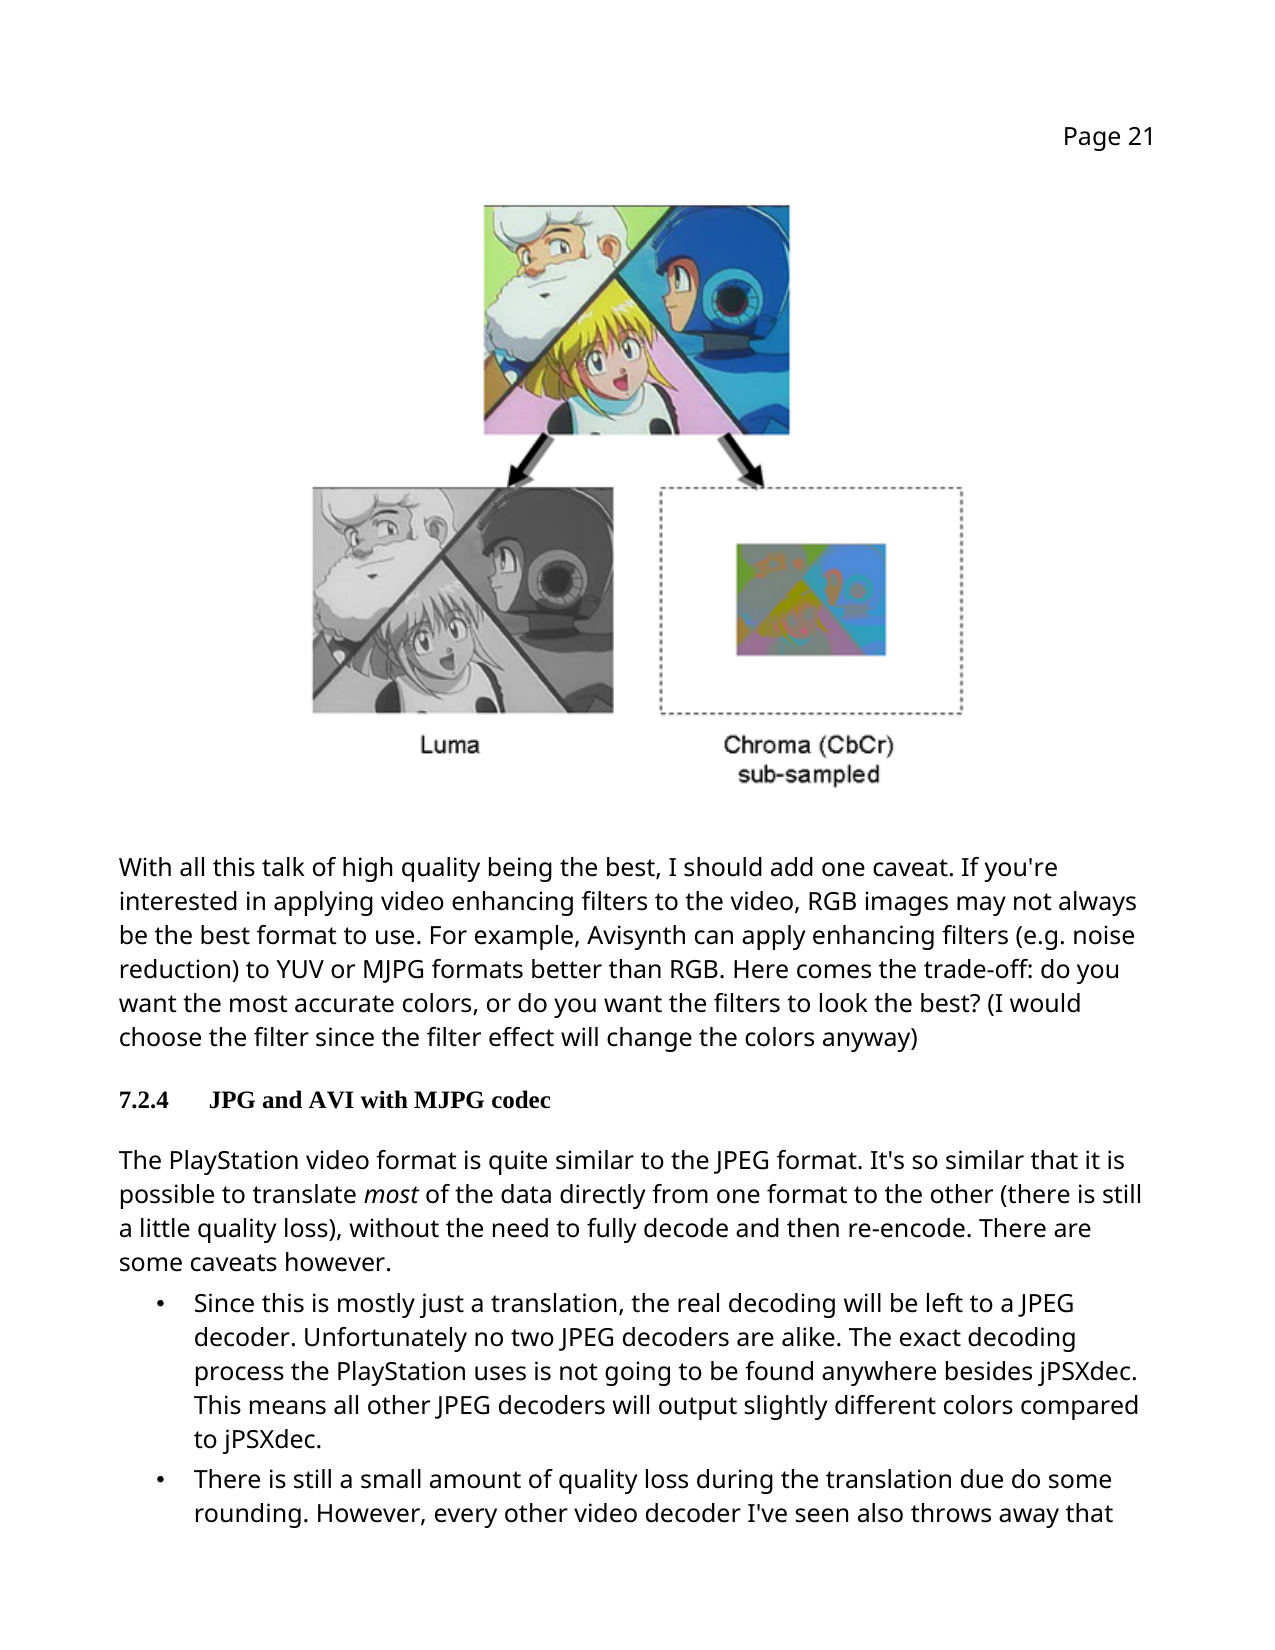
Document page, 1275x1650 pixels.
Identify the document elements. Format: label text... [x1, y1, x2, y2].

picture [286, 182, 989, 810]
text With all this talk of high quality being the best, I should add one caveat. If you're interested in applying video enhancing filters to the video, RGB images may not always be the best format to use. For example, Avisynth can apply enhancing filters (e.g. noise reduction) to YUV or MJPG formats better than RGB. Here comes the trade-off: do you want the most accurate colors, or do you want the filters to look the best? (I would choose the filter since the filter effect will change the colors anyway) [118, 849, 1156, 1054]
list There is still a small amount of quality loss during the translation due do some rounding. However, every other video decoder I've seen also throws away that [156, 1462, 1156, 1530]
text The PlayStation video format is quite similar to the JPEG format. It's so similar that it is possible to translate most of the data directly from one format to the other (there is still a little quality loss), without the need to fully decode and then re-encode. There are some caveats however. [118, 1143, 1156, 1279]
subtitle JPG and AVI with MJPG codec [118, 1085, 1156, 1113]
list Since this is mostly just a translation, the real decoding will be left to a JPEG decoder. Unfortunately no two JPEG decoders are alike. The exact decoding process the PlayStation uses is not going to be found anywhere besides jPSXdec. This means all other JPEG decoders will output slightly different colors compared to jPSXdec. [156, 1285, 1156, 1456]
